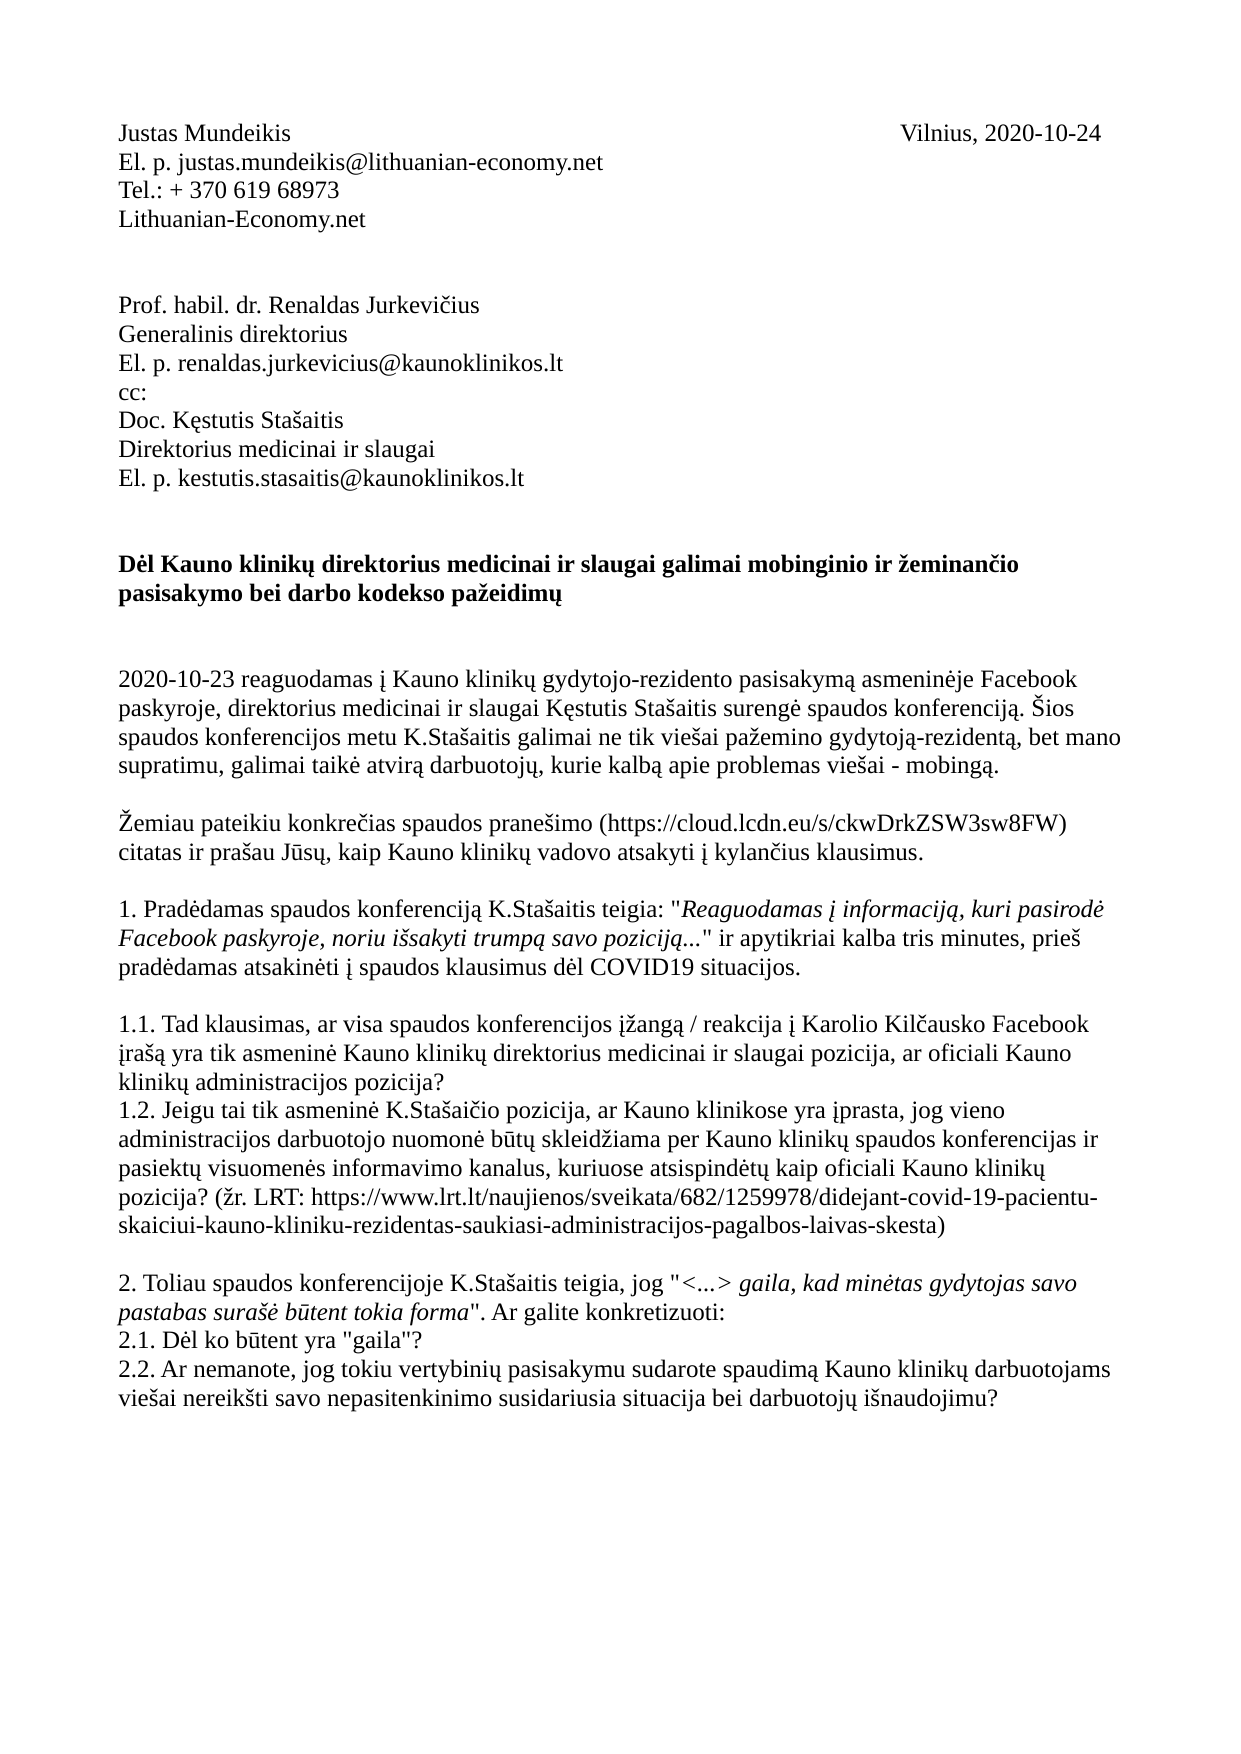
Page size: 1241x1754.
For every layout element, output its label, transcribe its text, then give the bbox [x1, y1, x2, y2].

text Dėl Kauno klinikų direktorius medicinai ir slaugai galimai mobinginio ir žeminančio pasisakymo bei darbo kodekso pažeidimų [118, 549, 1122, 607]
text 2020-10-23 reaguodamas į Kauno klinikų gydytojo-rezidento pasisakymą asmeninėje Facebook paskyroje, direktorius medicinai ir slaugai Kęstutis Stašaitis surengė spaudos konferenciją. Šios spaudos konferencijos metu K.Stašaitis galimai ne tik viešai pažemino gydytoją-rezidentą, bet mano supratimu, galimai taikė atvirą darbuotojų, kurie kalbą apie problemas viešai - mobingą. [118, 664, 1122, 779]
text Generalinis direktorius [118, 319, 1122, 348]
text 2.1. Dėl ko būtent yra "gaila"? [118, 1326, 1122, 1354]
text Direktorius medicinai ir slaugai [118, 434, 1122, 463]
text El. p. justas.mundeikis@lithuanian-economy.net [118, 147, 1122, 176]
text Lithuanian-Economy.net [118, 204, 1122, 233]
text Prof. habil. dr. Renaldas Jurkevičius [118, 291, 1122, 319]
text Justas Mundeikis Vilnius, 2020-10-24 [118, 118, 1122, 147]
text Tel.: + 370 619 68973 [118, 176, 1122, 204]
text cc: [118, 377, 1122, 406]
text Žemiau pateikiu konkrečias spaudos pranešimo (https://cloud.lcdn.eu/s/ckwDrkZSW3sw8FW) citatas ir prašau Jūsų, kaip Kauno klinikų vadovo atsakyti į kylančius klausimus. [118, 808, 1122, 866]
text Doc. Kęstutis Stašaitis [118, 406, 1122, 434]
text 1. Pradėdamas spaudos konferenciją K.Stašaitis teigia: "Reaguodamas į informaciją, kuri pasirodė Facebook paskyroje, noriu išsakyti trumpą savo poziciją..." ir apytikriai kalba tris minutes, prieš pradėdamas atsakinėti į spaudos klausimus dėl COVID19 situacijos. [118, 894, 1122, 981]
text 1.2. Jeigu tai tik asmeninė K.Stašaičio pozicija, ar Kauno klinikose yra įprasta, jog vieno administracijos darbuotojo nuomonė būtų skleidžiama per Kauno klinikų spaudos konferencijas ir pasiektų visuomenės informavimo kanalus, kuriuose atsispindėtų kaip oficiali Kauno klinikų pozicija? (žr. LRT: https://www.lrt.lt/naujienos/sveikata/682/1259978/didejant-covid-19-pacientu-skaiciui-kauno-kliniku-rezidentas-saukiasi-administracijos-pagalbos-laivas-skesta) [118, 1096, 1122, 1239]
text 2. Toliau spaudos konferencijoje K.Stašaitis teigia, jog "<...> gaila, kad minėtas gydytojas savo pastabas surašė būtent tokia forma". Ar galite konkretizuoti: [118, 1268, 1122, 1326]
text El. p. kestutis.stasaitis@kaunoklinikos.lt [118, 463, 1122, 492]
text El. p. renaldas.jurkevicius@kaunoklinikos.lt [118, 348, 1122, 377]
text 2.2. Ar nemanote, jog tokiu vertybinių pasisakymu sudarote spaudimą Kauno klinikų darbuotojams viešai nereikšti savo nepasitenkinimo susidariusia situacija bei darbuotojų išnaudojimu? [118, 1354, 1122, 1412]
text 1.1. Tad klausimas, ar visa spaudos konferencijos įžangą / reakcija į Karolio Kilčausko Facebook įrašą yra tik asmeninė Kauno klinikų direktorius medicinai ir slaugai pozicija, ar oficiali Kauno klinikų administracijos pozicija? [118, 1009, 1122, 1096]
